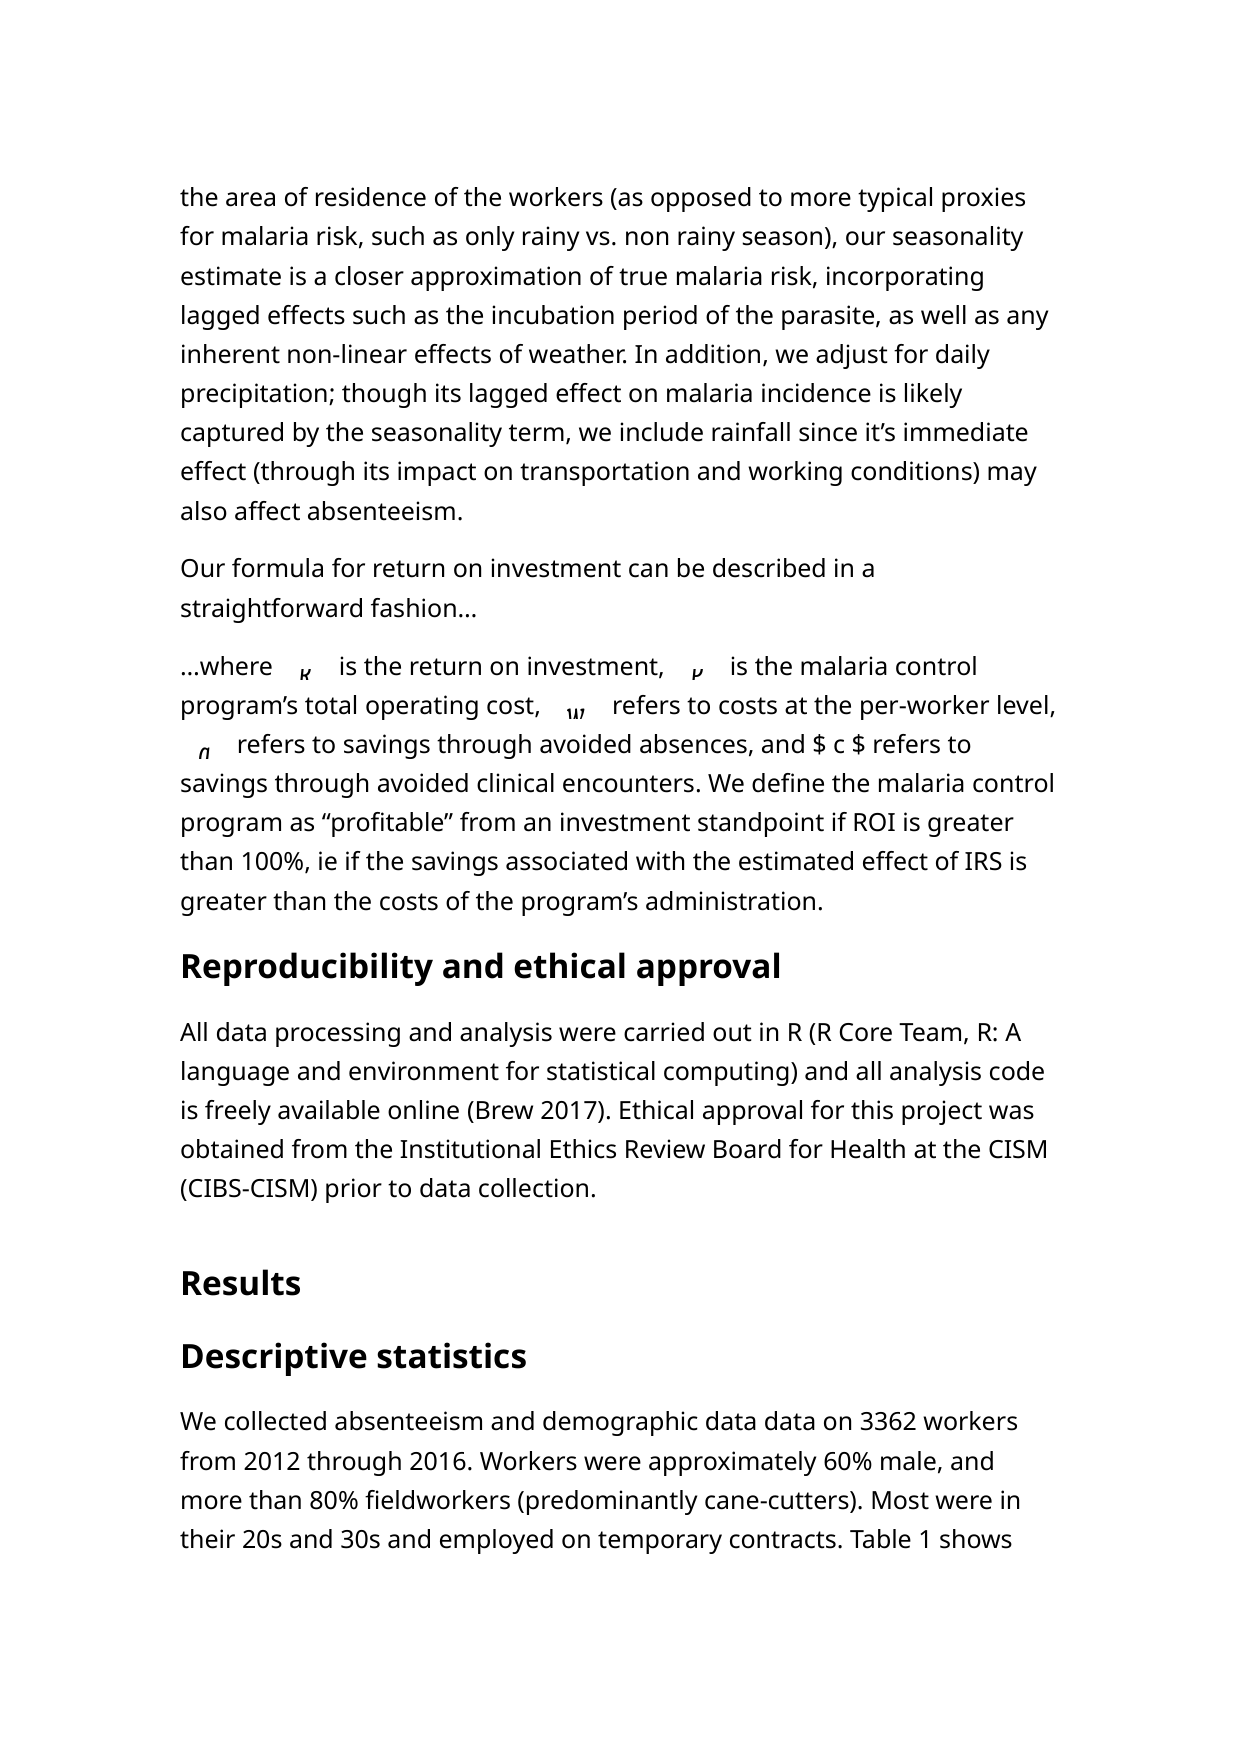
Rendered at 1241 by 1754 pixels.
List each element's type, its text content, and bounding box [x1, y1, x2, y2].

text We collected absenteeism and demographic data data on 3362 workers from 2012 through 2016. Workers were approximately 60% male, and more than 80% fieldworkers (predominantly cane-cutters). Most were in their 20s and 30s and employed on temporary contracts. Table 1 shows [180, 1404, 1060, 1556]
text …where is the return on investment, is the malaria control program’s total operating cost, refers to costs at the per-worker level, refers to savings through avoided absences, and $ c $ refers to savings through avoided clinical encounters. We define the malaria control program as “profitable” from an investment standpoint if ROI is greater than 100%, ie if the savings associated with the estimated effect of IRS is greater than the costs of the program’s administration. [180, 648, 1060, 917]
text All data processing and analysis were carried out in R (R Core Team, R: A language and environment for statistical computing) and all analysis code is freely available online (Brew 2017). Ethical approval for this project was obtained from the Institutional Ethics Review Board for Health at the CISM (CIBS-CISM) prior to data collection. [180, 1014, 1060, 1205]
subtitle Descriptive statistics [180, 1333, 1060, 1378]
subtitle Results [180, 1260, 1060, 1305]
subtitle Reproducibility and ethical approval [180, 943, 1060, 989]
text Our formula for return on investment can be described in a straightforward fashion… [180, 551, 1060, 624]
text the area of residence of the workers (as opposed to more typical proxies for malaria risk, such as only rainy vs. non rainy season), our seasonality estimate is a closer approximation of true malaria risk, incorporating lagged effects such as the incubation period of the parasite, as well as any inherent non-linear effects of weather. In addition, we adjust for daily precipitation; though its lagged effect on malaria incidence is likely captured by the seasonality term, we include rainfall since it’s immediate effect (through its impact on transportation and working conditions) may also affect absenteeism. [180, 180, 1060, 527]
